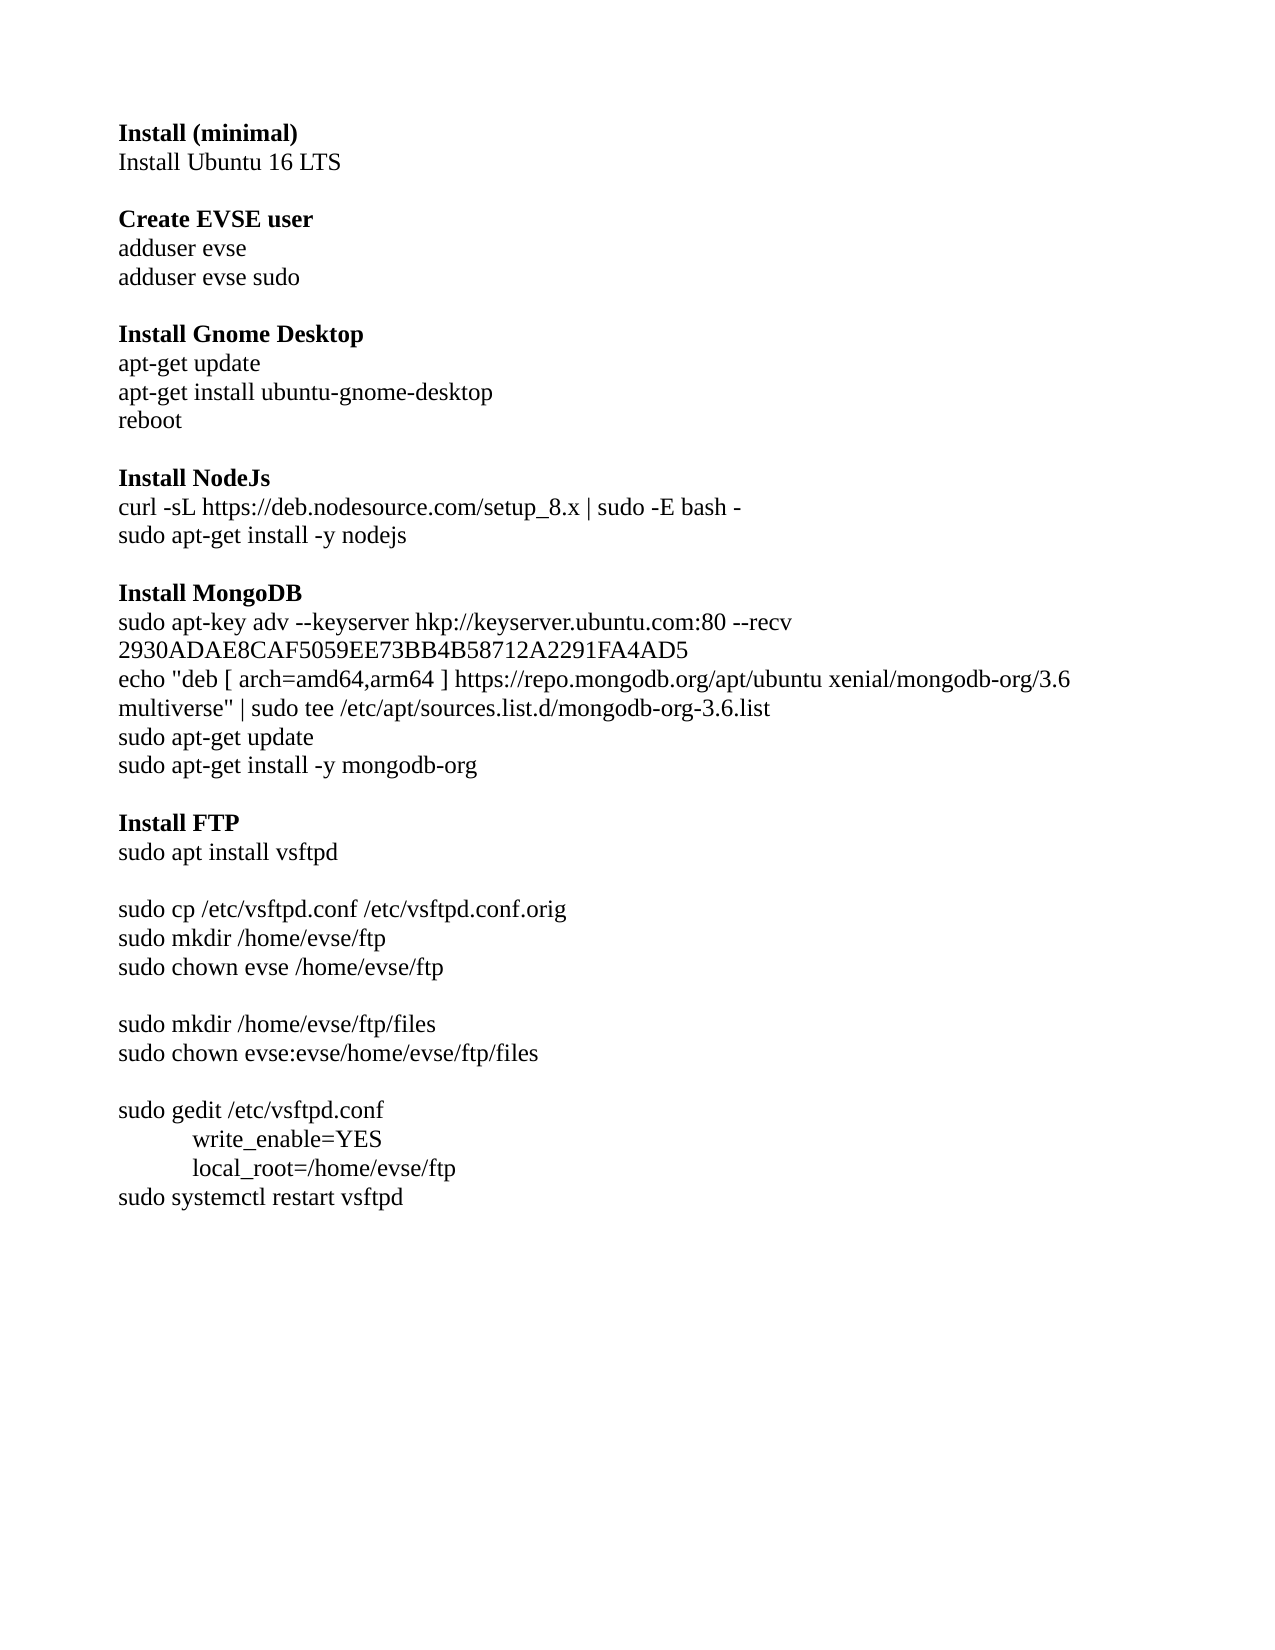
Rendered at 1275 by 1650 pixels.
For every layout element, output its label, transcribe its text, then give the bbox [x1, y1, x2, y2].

text Install NodeJs [118, 463, 1157, 492]
text reboot [118, 406, 1157, 434]
text Install (minimal) [118, 118, 1157, 147]
text adduser evse [118, 233, 1157, 262]
text Create EVSE user [118, 204, 1157, 233]
text sudo apt-get update [118, 722, 1157, 751]
text sudo apt-get install -y mongodb-org [118, 751, 1157, 779]
text sudo mkdir /home/evse/ftp [118, 923, 1157, 952]
text sudo cp /etc/vsftpd.conf /etc/vsftpd.conf.orig [118, 894, 1157, 923]
text Install Ubuntu 16 LTS [118, 147, 1157, 176]
text apt-get install ubuntu-gnome-desktop [118, 377, 1157, 406]
text sudo mkdir /home/evse/ftp/files [118, 1009, 1157, 1038]
text Install MongoDB [118, 578, 1157, 607]
text Install Gnome Desktop [118, 319, 1157, 348]
text sudo chown evse /home/evse/ftp [118, 952, 1157, 981]
text write_enable=YES [118, 1124, 1157, 1153]
text sudo gedit /etc/vsftpd.conf [118, 1096, 1157, 1124]
text local_root=/home/evse/ftp [118, 1153, 1157, 1182]
text sudo apt-key adv --keyserver hkp://keyserver.ubuntu.com:80 --recv 2930ADAE8CAF5059EE73BB4B58712A2291FA4AD5 [118, 607, 1157, 664]
text sudo systemctl restart vsftpd [118, 1182, 1157, 1211]
text sudo apt install vsftpd [118, 837, 1157, 866]
text apt-get update [118, 348, 1157, 377]
text sudo chown evse:evse/home/evse/ftp/files [118, 1038, 1157, 1067]
text Install FTP [118, 808, 1157, 837]
text curl -sL https://deb.nodesource.com/setup_8.x | sudo -E bash - [118, 492, 1157, 521]
text adduser evse sudo [118, 262, 1157, 291]
text sudo apt-get install -y nodejs [118, 521, 1157, 549]
text echo "deb [ arch=amd64,arm64 ] https://repo.mongodb.org/apt/ubuntu xenial/mongodb-org/3.6 multiverse" | sudo tee /etc/apt/sources.list.d/mongodb-org-3.6.list [118, 664, 1157, 722]
